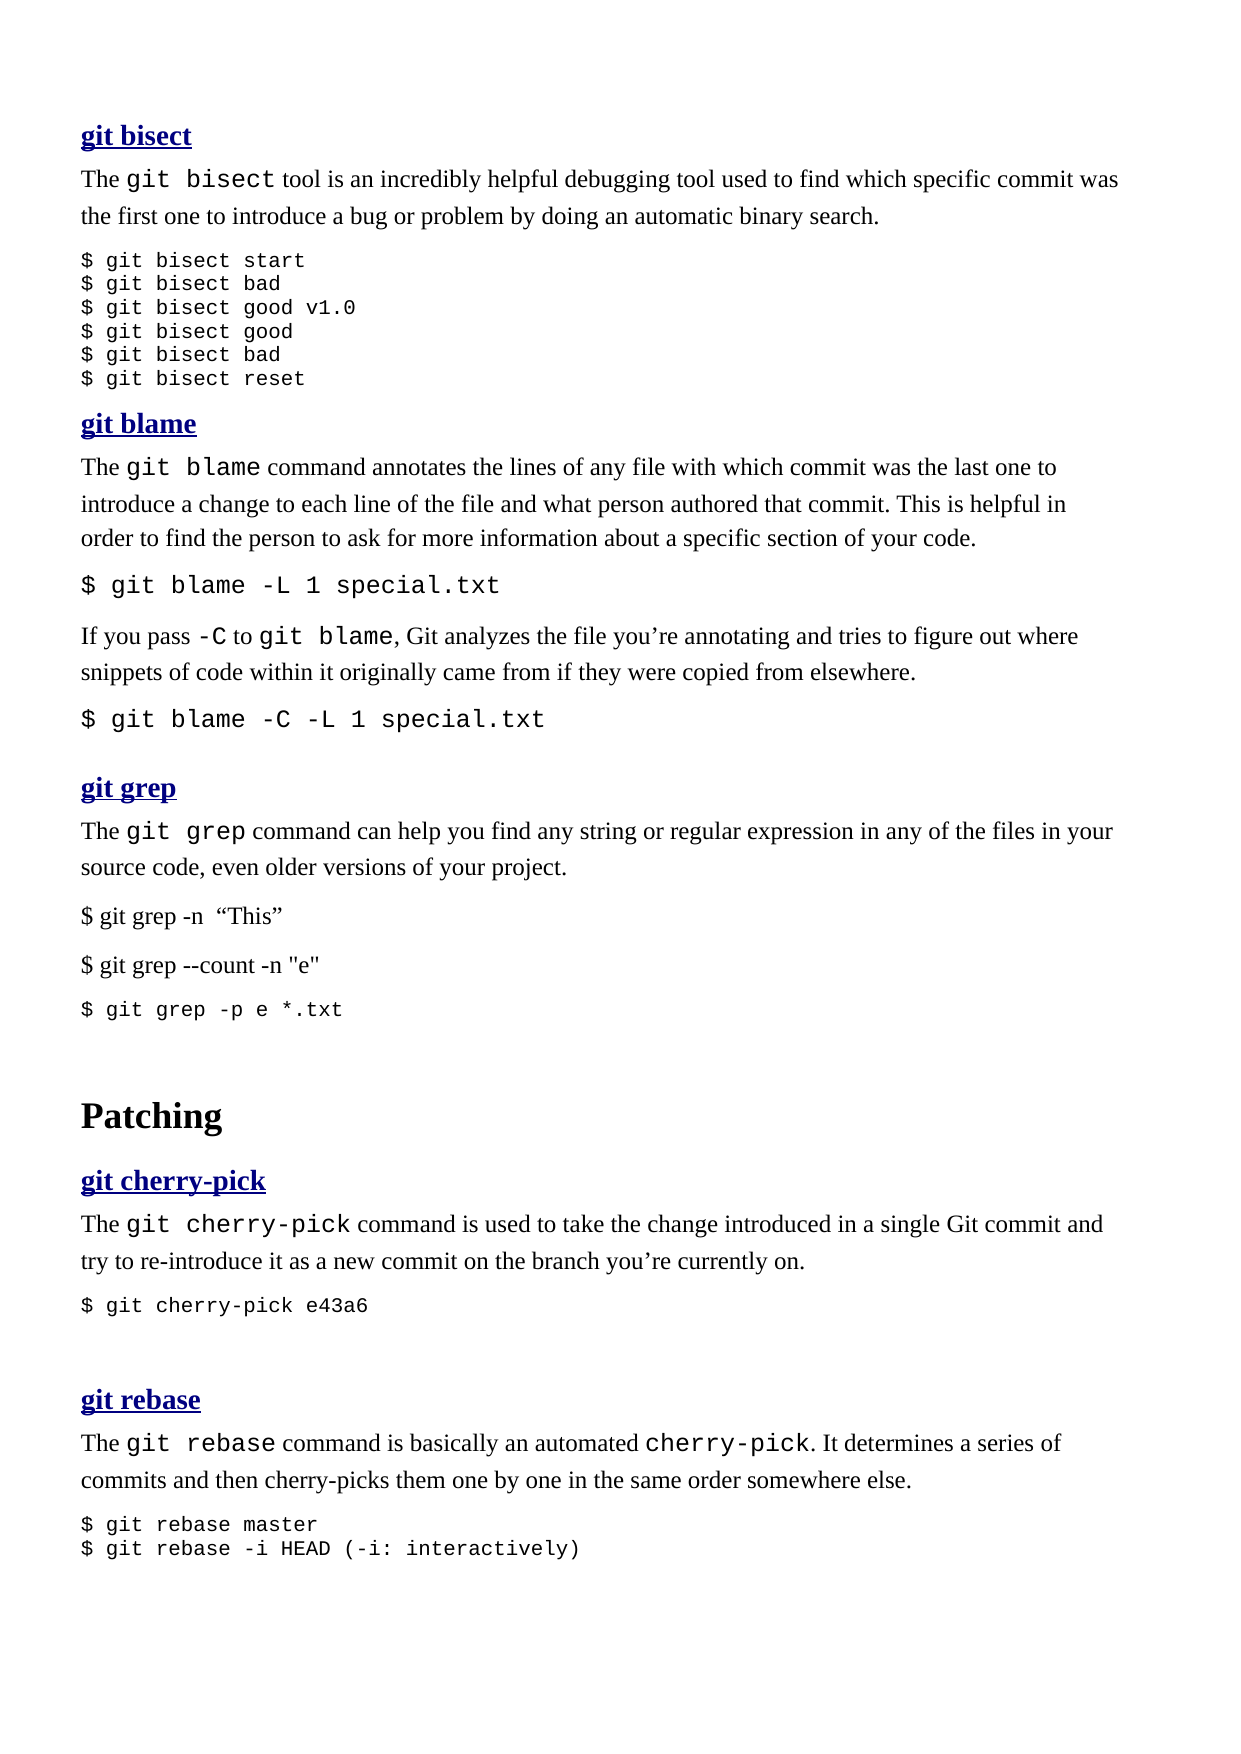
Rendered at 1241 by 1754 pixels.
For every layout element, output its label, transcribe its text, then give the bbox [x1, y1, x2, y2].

text $ git rebase master [81, 1514, 1122, 1537]
text $ git bisect bad [81, 344, 1122, 368]
text The git grep command can help you find any string or regular expression in any of the files in your source code, even older versions of your project. [81, 816, 1122, 881]
text $ git cherry-pick e43a6 [81, 1295, 1122, 1318]
subtitle git grep [81, 770, 1122, 803]
subtitle Patching [81, 1093, 1122, 1136]
text $ git rebase -i HEAD (-i: interactively) [81, 1537, 1122, 1561]
text $ git blame -L 1 special.txt [81, 572, 1122, 601]
text $ git grep -p e *.txt [81, 999, 1122, 1023]
text $ git bisect good v1.0 [81, 297, 1122, 321]
text $ git grep --count -n "e" [81, 950, 1122, 979]
text The git blame command annotates the lines of any file with which commit was the last one to introduce a change to each line of the file and what person authored that commit. This is helpful in order to find the person to ask for more information about a specific section of your code. [81, 452, 1122, 552]
text $ git bisect reset [81, 368, 1122, 392]
text $ git blame -C -L 1 special.txt [81, 707, 1122, 735]
text $ git bisect good [81, 321, 1122, 344]
text The git rebase command is basically an automated cherry-pick. It determines a series of commits and then cherry-picks them one by one in the same order somewhere else. [81, 1428, 1122, 1493]
subtitle git bisect [81, 118, 1122, 152]
text $ git bisect bad [81, 273, 1122, 297]
text $ git grep -n “This” [81, 901, 1122, 930]
subtitle git blame [81, 406, 1122, 440]
text The git cherry-pick command is used to take the change introduced in a single Git commit and try to re-introduce it as a new commit on the branch you’re currently on. [81, 1209, 1122, 1274]
subtitle git rebase [81, 1382, 1122, 1416]
text The git bisect tool is an incredibly helpful debugging tool used to find which specific commit was the first one to introduce a bug or problem by doing an automatic binary search. [81, 164, 1122, 229]
text $ git bisect start [81, 250, 1122, 273]
subtitle git cherry-pick [81, 1163, 1122, 1197]
text If you pass -C to git blame, Git analyzes the file you’re annotating and tries to figure out where snippets of code within it originally came from if they were copied from elsewhere. [81, 621, 1122, 686]
